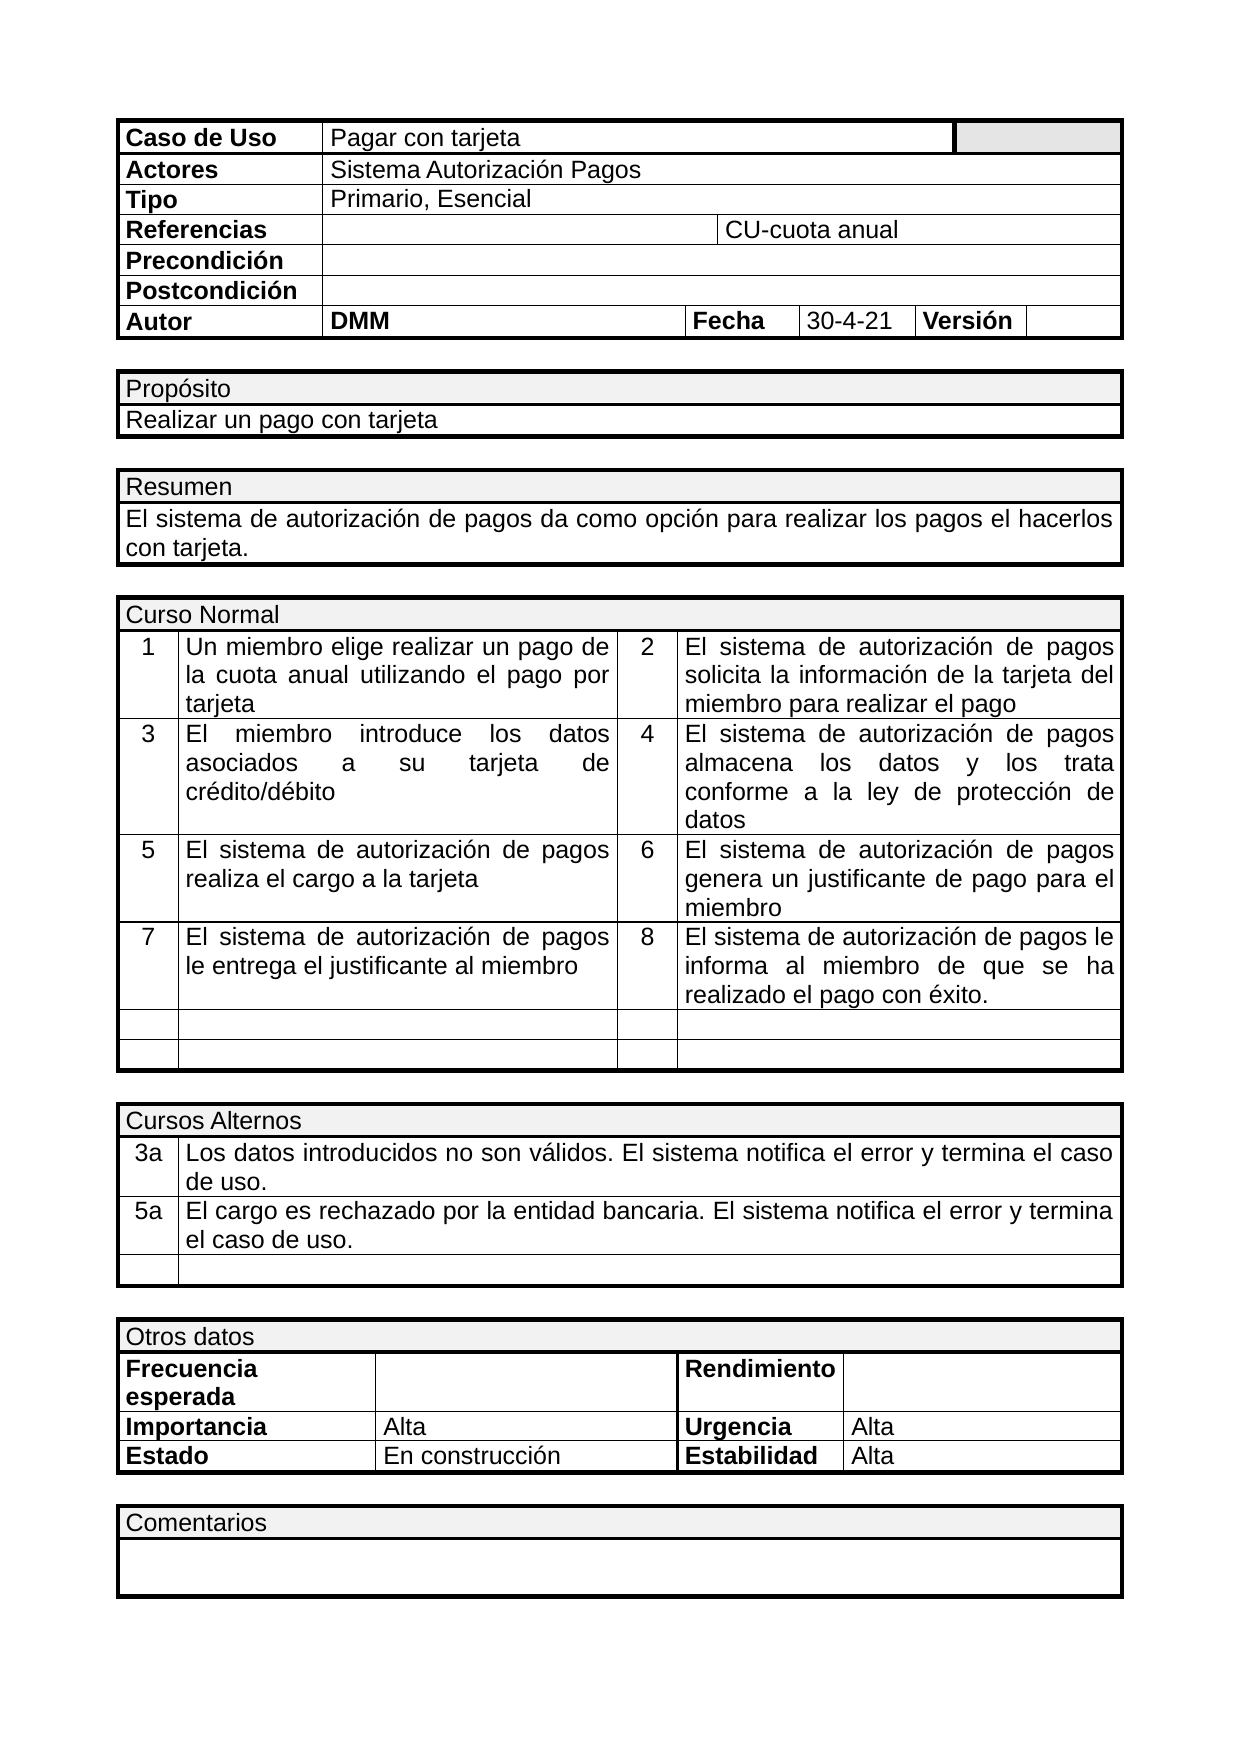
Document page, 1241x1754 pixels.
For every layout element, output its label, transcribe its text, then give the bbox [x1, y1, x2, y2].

table_cell El miembro introduce los datos asociados a su tarjeta de crédito/débito [179, 719, 617, 834]
table_cell [618, 1010, 677, 1038]
table_cell 3 [120, 719, 178, 834]
table_header Cursos Alternos [120, 1106, 1120, 1135]
table_cell Estabilidad [679, 1441, 843, 1470]
table_cell El sistema de autorización de pagos le informa al miembro de que se ha realizado el pago con éxito. [678, 923, 1120, 1009]
table_cell 5 [120, 835, 178, 921]
table_cell Referencias [120, 215, 322, 244]
table_cell Realizar un pago con tarjeta [120, 406, 1120, 434]
table_cell [678, 1040, 1120, 1068]
table_cell 6 [618, 835, 677, 921]
table_cell [179, 1010, 617, 1038]
table_cell CU-cuota anual [718, 215, 1120, 244]
table_cell [1027, 306, 1120, 336]
table_cell Urgencia [679, 1412, 843, 1440]
table_cell Importancia [120, 1412, 375, 1440]
table_cell 2 [618, 632, 677, 718]
table_cell El sistema de autorización de pagos almacena los datos y los trata conforme a la ley de protección de datos [678, 719, 1120, 834]
table_cell Alta [376, 1412, 676, 1440]
table_cell Fecha [686, 306, 799, 336]
table_header Pagar con tarjeta [323, 123, 952, 152]
table_cell Precondición [120, 245, 322, 275]
table_cell Frecuencia esperada [120, 1354, 375, 1411]
table_cell [376, 1354, 676, 1411]
table_header Comentarios [120, 1508, 1120, 1537]
table_cell 1 [120, 632, 178, 718]
table_cell Versión [916, 306, 1026, 336]
table_cell Los datos introducidos no son válidos. El sistema notifica el error y termina el caso de uso. [179, 1138, 1120, 1196]
table_cell El sistema de autorización de pagos le entrega el justificante al miembro [179, 923, 617, 1009]
table_cell El cargo es rechazado por la entidad bancaria. El sistema notifica el error y termina el caso de uso. [179, 1197, 1120, 1254]
table_cell 7 [120, 923, 178, 1009]
table_cell [120, 1010, 178, 1038]
table_cell Autor [120, 306, 322, 336]
table_cell [323, 215, 717, 244]
table_cell [179, 1040, 617, 1068]
table_cell DMM [323, 306, 685, 336]
table_cell En construcción [376, 1441, 676, 1470]
table_cell Tipo [120, 185, 322, 214]
table_cell [323, 276, 1120, 305]
table_cell 30-4-21 [800, 306, 915, 336]
table_header Propósito [120, 374, 1120, 402]
table_cell [323, 245, 1120, 275]
table_cell [678, 1010, 1120, 1038]
table_cell 4 [618, 719, 677, 834]
table_cell El sistema de autorización de pagos da como opción para realizar los pagos el hacerlos con tarjeta. [120, 504, 1120, 562]
table_cell [120, 1040, 178, 1068]
table_cell Alta [844, 1441, 1120, 1470]
table_header [957, 123, 1120, 152]
table_cell [120, 1255, 178, 1283]
table_cell El sistema de autorización de pagos genera un justificante de pago para el miembro [678, 835, 1120, 921]
table_cell Un miembro elige realizar un pago de la cuota anual utilizando el pago por tarjeta [179, 632, 617, 718]
table_cell Primario, Esencial [323, 185, 1120, 214]
table_header Resumen [120, 472, 1120, 501]
table_cell El sistema de autorización de pagos solicita la información de la tarjeta del miembro para realizar el pago [678, 632, 1120, 718]
table_cell 5a [120, 1197, 178, 1254]
table_header Otros datos [120, 1322, 1120, 1350]
table_cell [120, 1540, 1120, 1594]
table_cell [618, 1040, 677, 1068]
table_header Caso de Uso [120, 123, 322, 152]
table_cell [179, 1255, 1120, 1283]
table_cell Alta [844, 1412, 1120, 1440]
table_cell Estado [120, 1441, 375, 1470]
table_cell 8 [618, 923, 677, 1009]
table_cell Sistema Autorización Pagos [323, 155, 1120, 183]
table_cell Postcondición [120, 276, 322, 305]
table_cell El sistema de autorización de pagos realiza el cargo a la tarjeta [179, 835, 617, 921]
table_cell Actores [120, 155, 322, 183]
table_cell [844, 1354, 1120, 1411]
table_header Curso Normal [120, 600, 1120, 629]
table_cell 3a [120, 1138, 178, 1196]
table_cell Rendimiento [679, 1354, 843, 1411]
